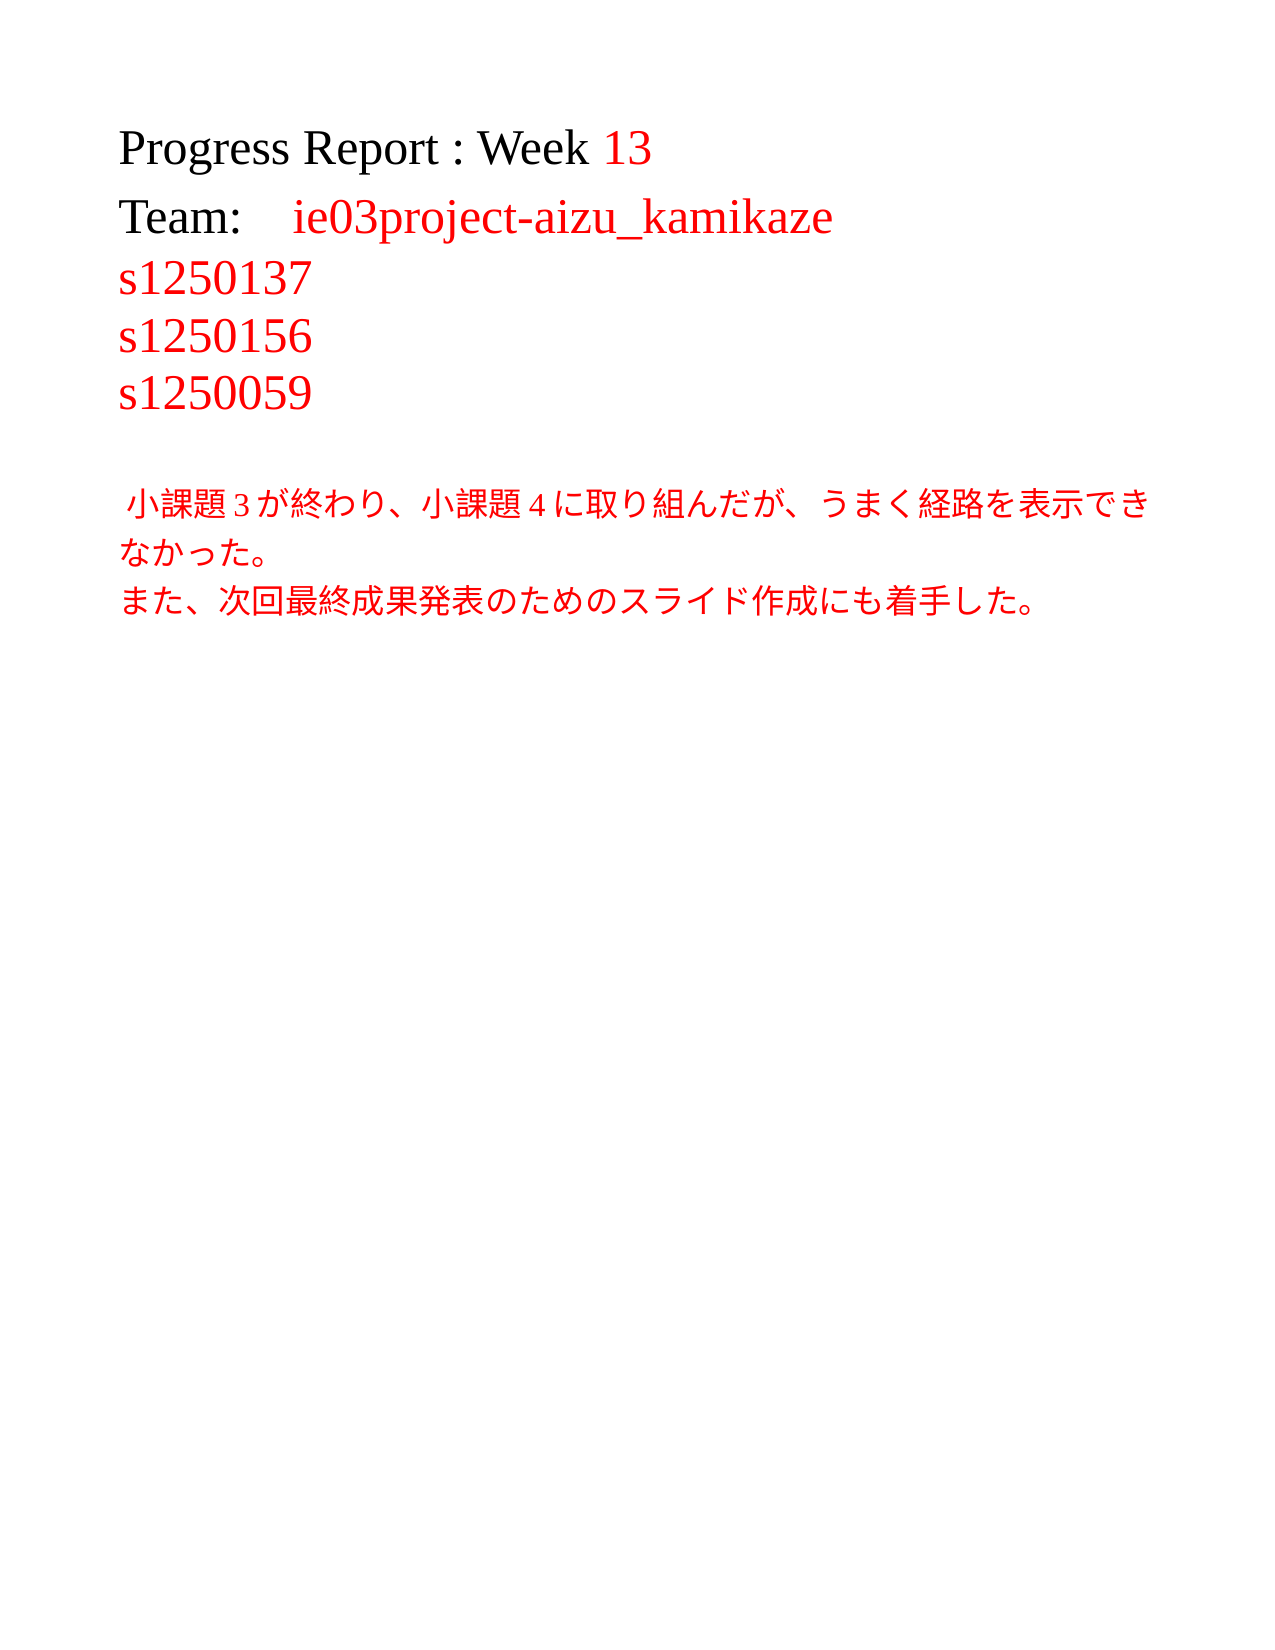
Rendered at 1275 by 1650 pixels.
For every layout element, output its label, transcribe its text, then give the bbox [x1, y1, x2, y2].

text s1250137 [118, 248, 1157, 306]
text s1250059 [118, 363, 1157, 421]
text s1250156 [118, 306, 1157, 363]
text Team: ie03project-aizu_kamikaze [118, 176, 1157, 248]
text Progress Report : Week 13 [118, 118, 1157, 176]
text 小課題3が終わり、小課題4に取り組んだが、うまく経路を表示できなかった。 [118, 478, 1157, 574]
text また、次回最終成果発表のためのスライド作成にも着手した。 [118, 574, 1157, 623]
